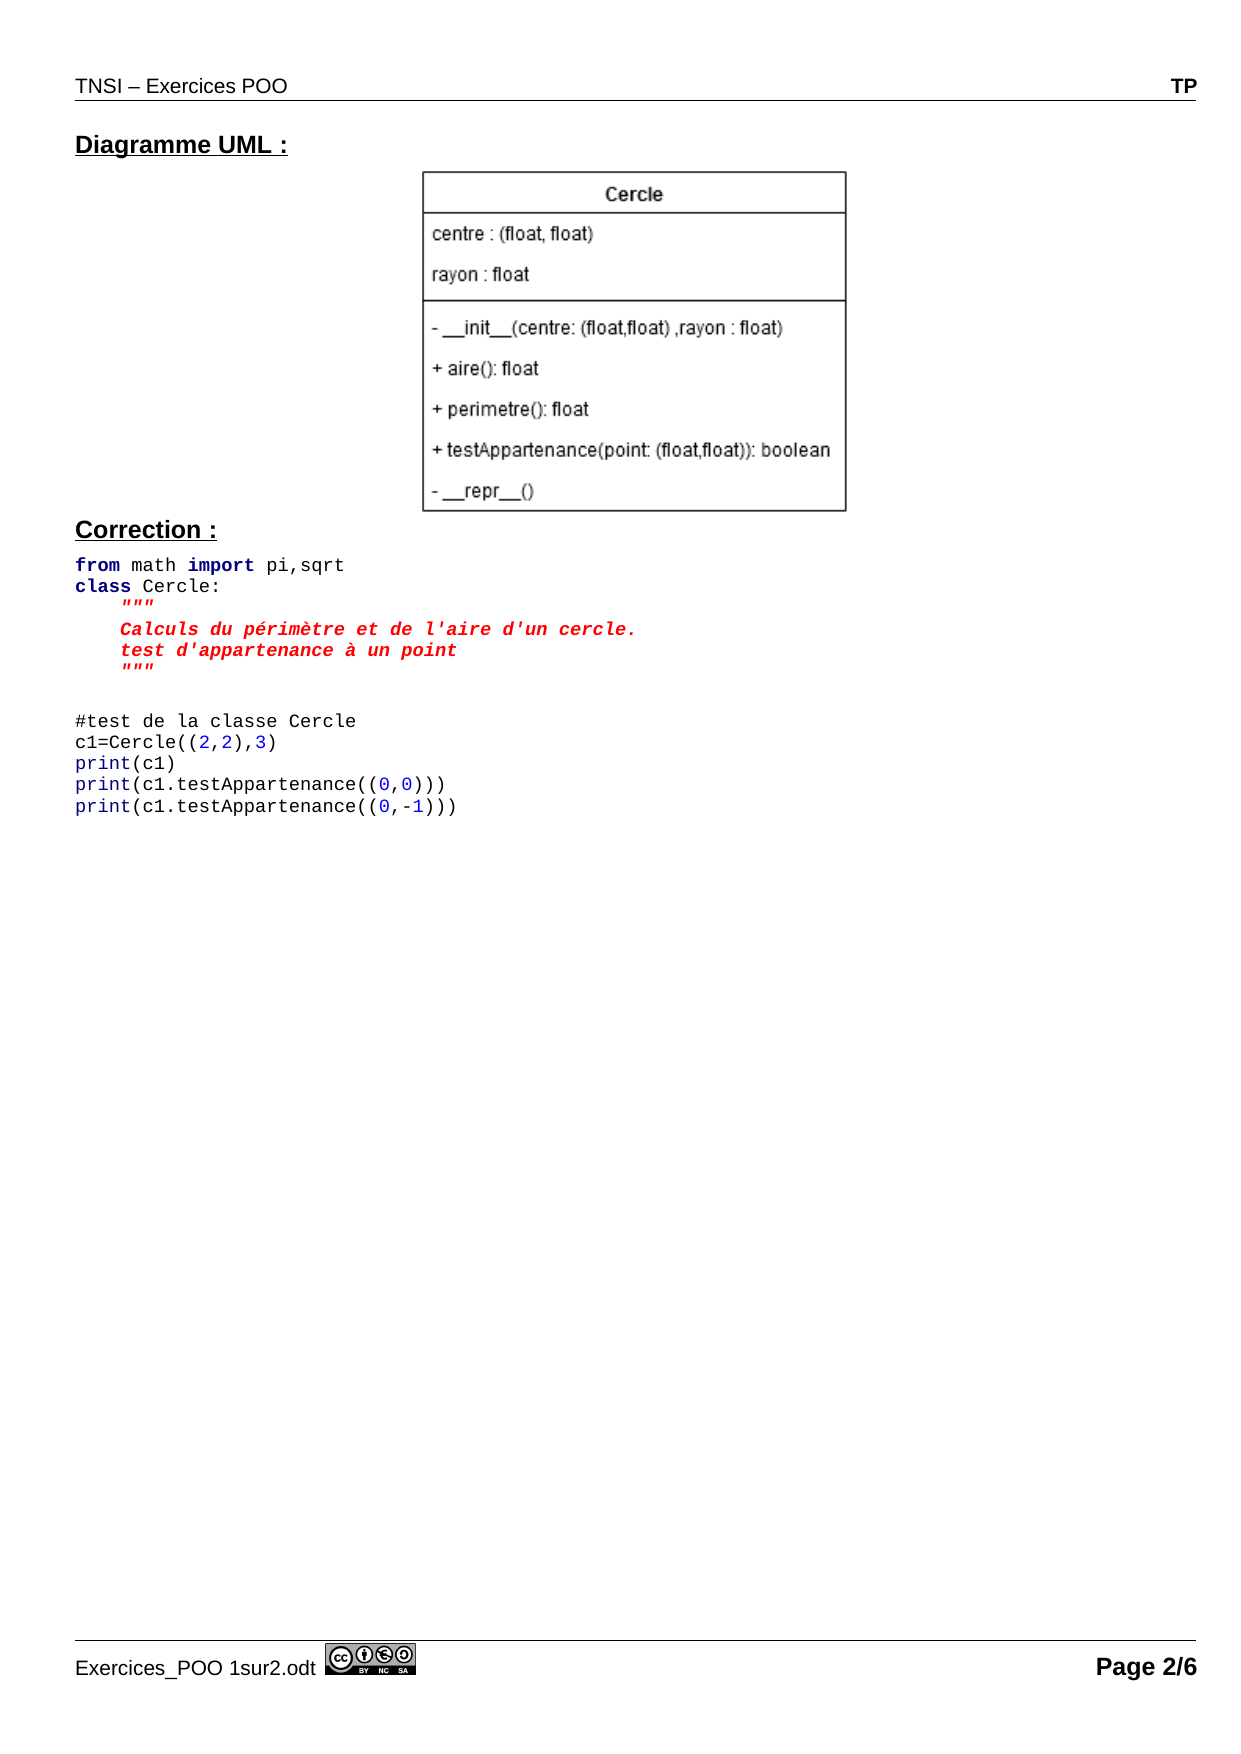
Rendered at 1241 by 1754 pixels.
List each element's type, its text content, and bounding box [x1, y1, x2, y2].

text from math import pi,sqrt class Cercle: """ Calculs du périmètre et de l'aire d'un cercle. test d'appartenance à un point """ [75, 556, 1196, 711]
picture [421, 170, 850, 515]
text #test de la classe Cercle c1=Cercle((2,2),3) print(c1) print(c1.testAppartenance((0,0))) print(c1.testAppartenance((0,-1))) [75, 711, 1196, 818]
text Diagramme UML : [75, 129, 1196, 158]
text Correction : [75, 514, 1196, 543]
picture [325, 1643, 416, 1675]
